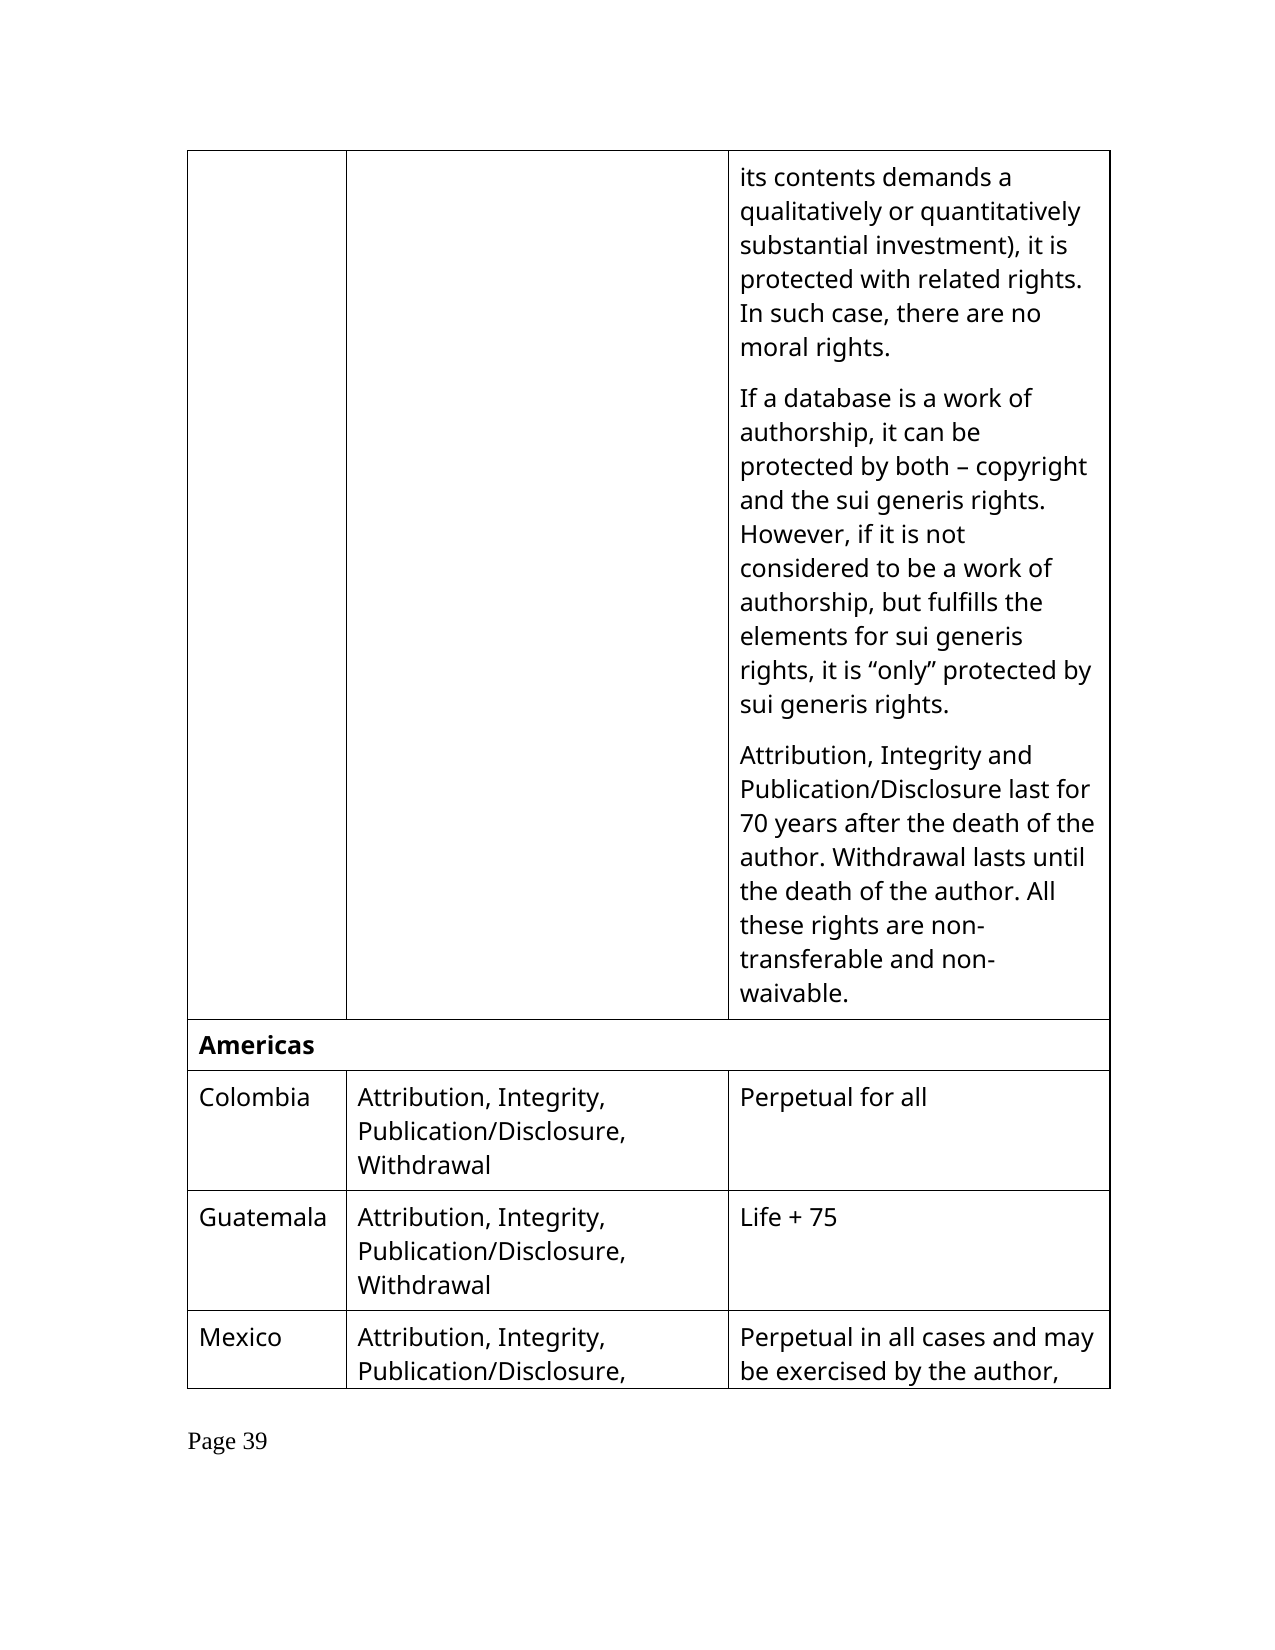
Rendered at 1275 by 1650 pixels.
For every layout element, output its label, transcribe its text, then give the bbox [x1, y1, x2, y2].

table_cell Attribution, Integrity, Publication/Disclosure, Withdrawal [347, 1191, 728, 1310]
table_cell Mexico [188, 1311, 346, 1388]
table_cell Attribution, Integrity, Publication/Disclosure, Withdrawal [347, 1071, 728, 1190]
table_cell Guatemala [188, 1191, 346, 1310]
table_cell Perpetual in all cases and may be exercised by the author, [729, 1311, 1109, 1388]
table_cell Colombia [188, 1071, 346, 1190]
table_cell Life + 75 [729, 1191, 1109, 1310]
table_cell Perpetual for all [729, 1071, 1109, 1190]
table_cell Attribution, Integrity, Publication/Disclosure, [347, 1311, 728, 1388]
table_cell [188, 151, 346, 1018]
table_cell [347, 151, 728, 1018]
table_cell its contents demands a qualitatively or quantitatively substantial investment), it is protected with related rights. In such case, there are no moral rights. If a database is a work of authorship, it can be protected by both – copyright and the sui generis rights. However, if it is not considered to be a work of authorship, but fulfills the elements for sui generis rights, it is “only” protected by sui generis rights. Attribution, Integrity and Publication/Disclosure last for 70 years after the death of the author. Withdrawal lasts until the death of the author. All these rights are non-transferable and non-waivable. [729, 151, 1109, 1018]
table_cell Americas [188, 1020, 1109, 1070]
